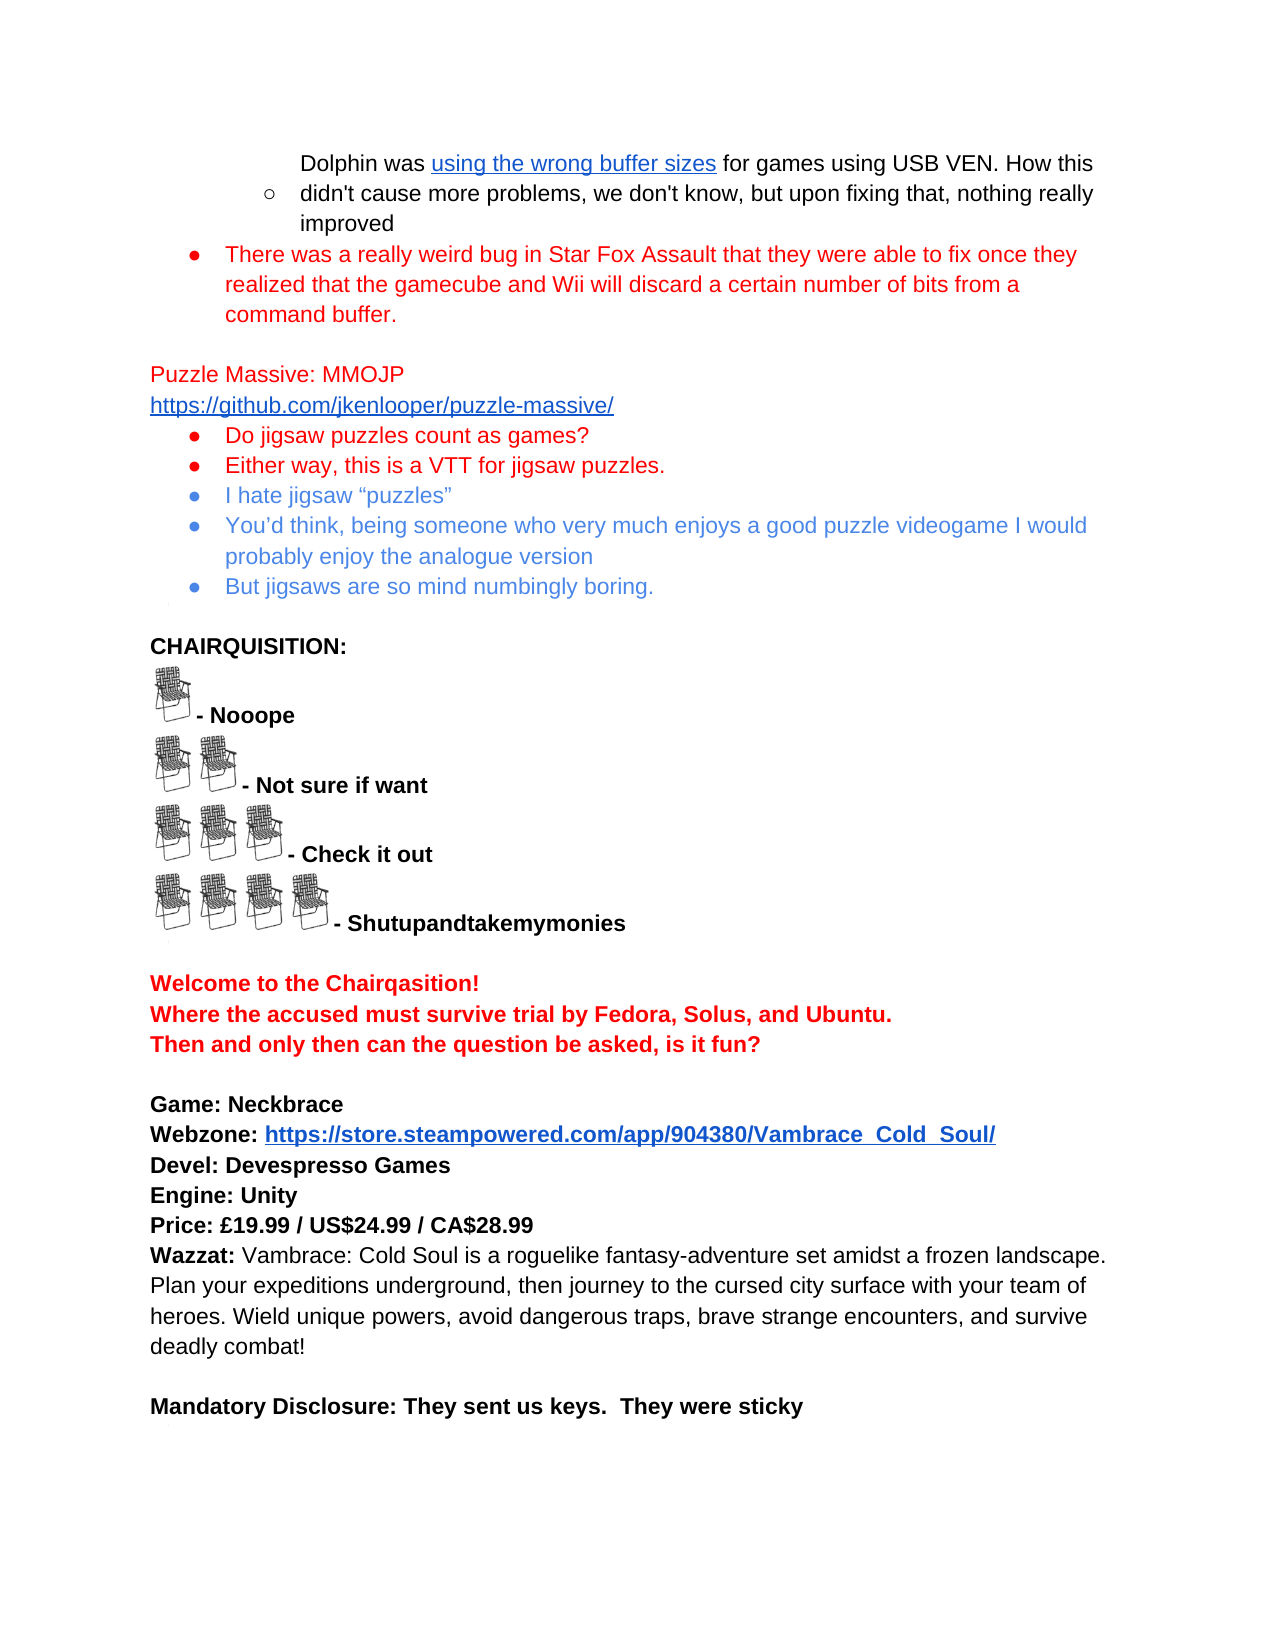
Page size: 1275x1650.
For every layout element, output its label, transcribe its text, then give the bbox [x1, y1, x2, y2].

list But jigsaws are so mind numbingly boring. [187, 573, 1125, 599]
picture [150, 801, 288, 863]
text Then and only then can the question be asked, is it fun? [150, 1031, 1125, 1057]
text Wazzat: Vambrace: Cold Soul is a roguelike fantasy-adventure set amidst a frozen landscape. Plan your expeditions underground, then journey to the cursed city surface with your team of heroes. Wield unique powers, avoid dangerous traps, brave strange encounters, and survive deadly combat! [150, 1242, 1125, 1359]
text https://github.com/jkenlooper/puzzle-massive/ [150, 392, 1125, 418]
list Do jigsaw puzzles count as games? [187, 422, 1125, 448]
text Puzzle Massive: MMOJP [150, 361, 1125, 388]
text Welcome to the Chairqasition! [150, 970, 1125, 997]
list Either way, this is a VTT for jigsaw puzzles. [187, 452, 1125, 478]
picture [150, 663, 196, 724]
text Where the accused must survive trial by Fedora, Solus, and Ubuntu. [150, 1001, 1125, 1027]
list There was a really weird bug in Star Fox Assault that they were able to fix once they realized that the gamecube and Wii will discard a certain number of bits from a command buffer. [187, 241, 1125, 327]
text CHAIRQUISITION: - Nooope [150, 633, 1125, 729]
text Webzone: https://store.steampowered.com/app/904380/Vambrace_Cold_Soul/ [150, 1121, 1125, 1148]
list Dolphin was using the wrong buffer sizes for games using USB VEN. How this [262, 150, 1125, 176]
text - Check it out [150, 802, 1125, 867]
text Game: Neckbrace [150, 1091, 1125, 1118]
list I hate jigsaw “puzzles” [187, 482, 1125, 509]
picture [150, 732, 242, 794]
text Price: £19.99 / US$24.99 / CA$28.99 [150, 1212, 1125, 1238]
text - Shutupandtakemymonies [150, 871, 1125, 936]
list You’d think, being someone who very much enjoys a good puzzle videogame I would probably enjoy the analogue version [187, 512, 1125, 569]
text Devel: Devespresso Games [150, 1152, 1125, 1178]
text Engine: Unity [150, 1182, 1125, 1208]
list didn't cause more problems, we don't know, but upon fixing that, nothing really improved [262, 180, 1125, 237]
text - Not sure if want [150, 733, 1125, 798]
text Mandatory Disclosure: They sent us keys. They were sticky [150, 1393, 1125, 1420]
picture [150, 871, 334, 932]
